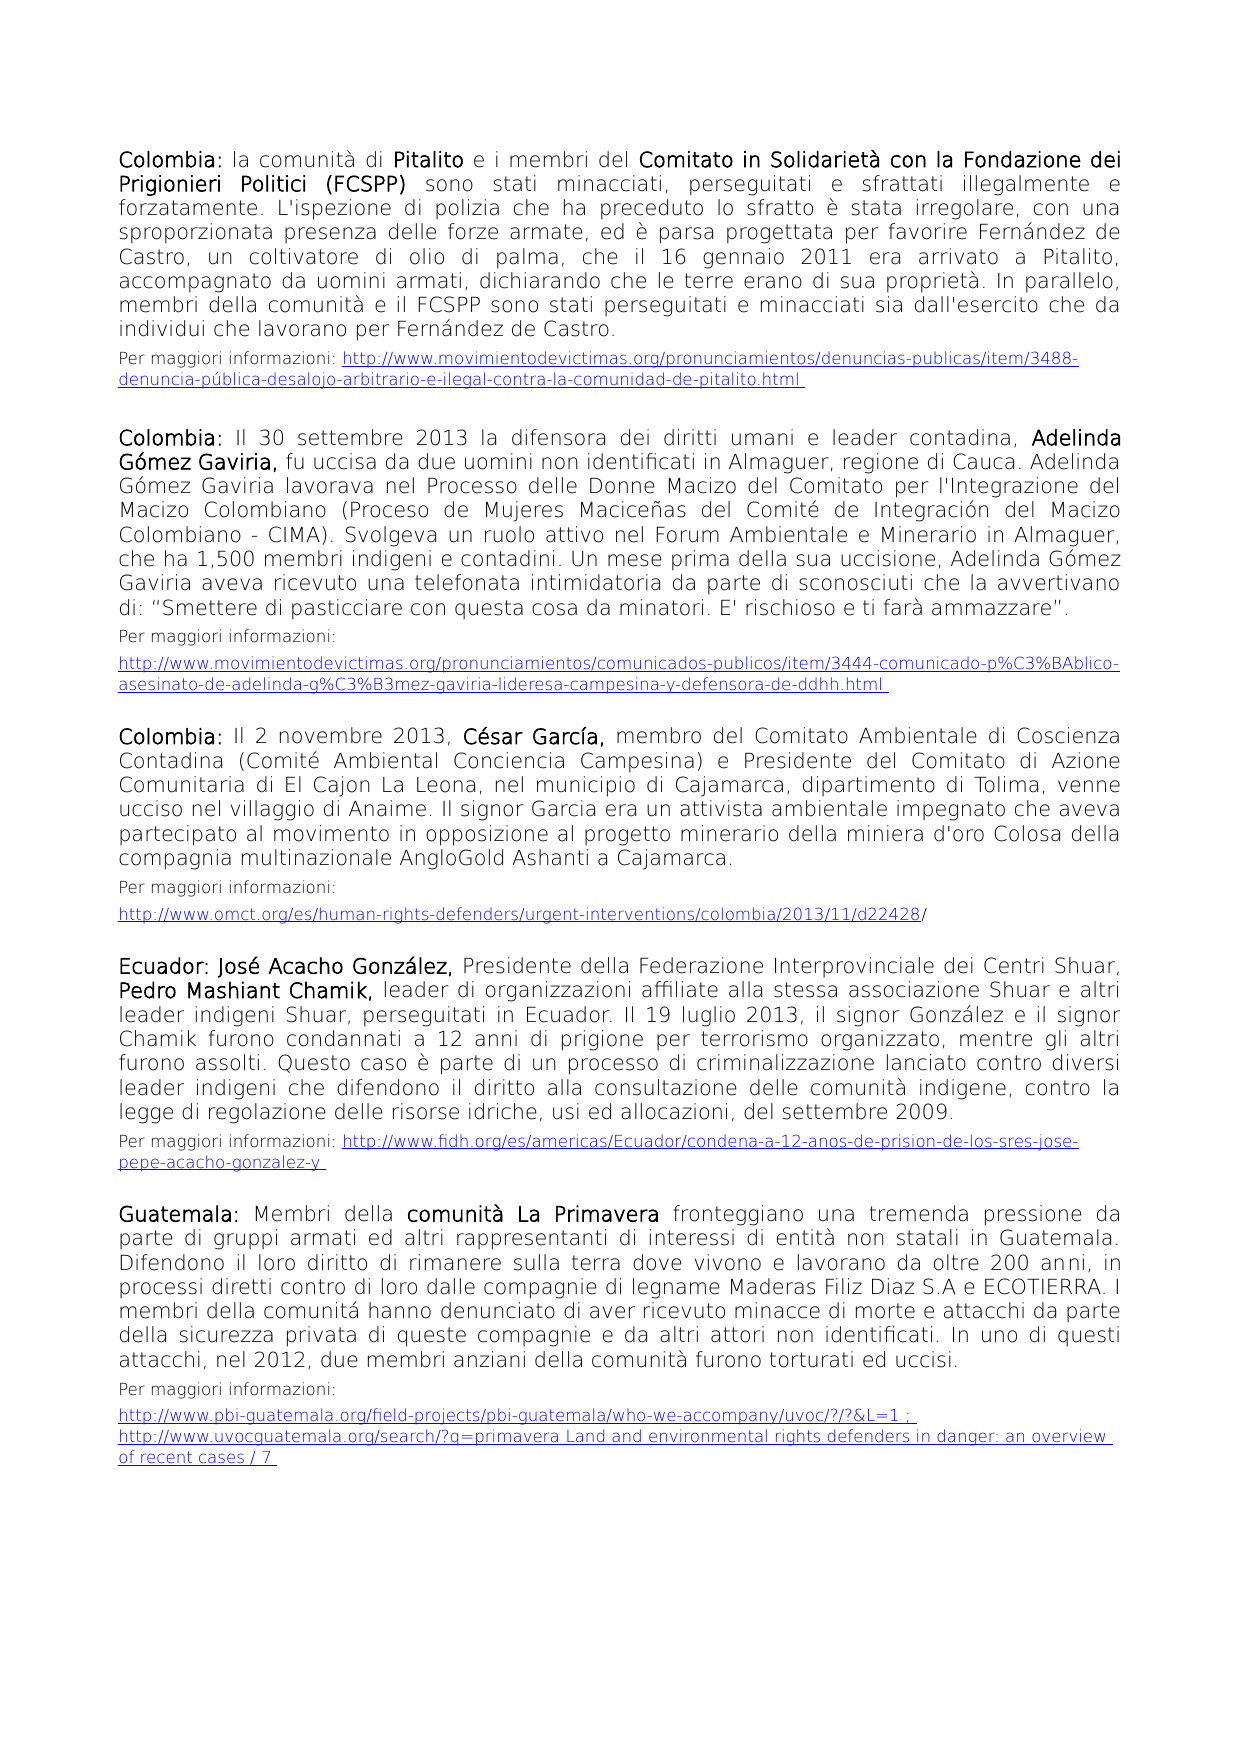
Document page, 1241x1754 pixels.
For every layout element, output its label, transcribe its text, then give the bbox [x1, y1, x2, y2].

text Colombia: Il 2 novembre 2013, César García, membro del Comitato Ambientale di Coscienza Contadina (Comité Ambiental Conciencia Campesina) e Presidente del Comitato di Azione Comunitaria di El Cajon La Leona, nel municipio di Cajamarca, dipartimento di Tolima, venne ucciso nel villaggio di Anaime. Il signor Garcia era un attivista ambientale impegnato che aveva partecipato al movimento in opposizione al progetto minerario della miniera d'oro Colosa della compagnia multinazionale AngloGold Ashanti a Cajamarca. [118, 724, 1122, 870]
text Per maggiori informazioni: [118, 626, 1122, 647]
text Colombia: la comunità di Pitalito e i membri del Comitato in Solidarietà con la Fondazione dei Prigionieri Politici (FCSPP) sono stati minacciati, perseguitati e sfrattati illegalmente e forzatamente. L'ispezione di polizia che ha preceduto lo sfratto è stata irregolare, con una sproporzionata presenza delle forze armate, ed è parsa progettata per favorire Fernández de Castro, un coltivatore di olio di palma, che il 16 gennaio 2011 era arrivato a Pitalito, accompagnato da uomini armati, dichiarando che le terre erano di sua proprietà. In parallelo, membri della comunità e il FCSPP sono stati perseguitati e minacciati sia dall'esercito che da individui che lavorano per Fernández de Castro. [118, 148, 1122, 342]
text Ecuador: José Acacho González, Presidente della Federazione Interprovinciale dei Centri Shuar, Pedro Mashiant Chamik, leader di organizzazioni affiliate alla stessa associazione Shuar e altri leader indigeni Shuar, perseguitati in Ecuador. Il 19 luglio 2013, il signor González e il signor Chamik furono condannati a 12 anni di prigione per terrorismo organizzato, mentre gli altri furono assolti. Questo caso è parte di un processo di criminalizzazione lanciato contro diversi leader indigeni che difendono il diritto alla consultazione delle comunità indigene, contro la legge di regolazione delle risorse idriche, usi ed allocazioni, del settembre 2009. [118, 954, 1122, 1124]
text Per maggiori informazioni: [118, 1378, 1122, 1399]
text http://www.omct.org/es/human-rights-defenders/urgent-interventions/colombia/2013/11/d22428/ [118, 903, 1122, 924]
text Guatemala: Membri della comunità La Primavera fronteggiano una tremenda pressione da parte di gruppi armati ed altri rappresentanti di interessi di entità non statali in Guatemala. Difendono il loro diritto di rimanere sulla terra dove vivono e lavorano da oltre 200 anni, in processi diretti contro di loro dalle compagnie di legname Maderas Filiz Diaz S.A e ECOTIERRA. I membri della comunitá hanno denunciato di aver ricevuto minacce di morte e attacchi da parte della sicurezza privata di queste compagnie e da altri attori non identificati. In uno di questi attacchi, nel 2012, due membri anziani della comunità furono torturati ed uccisi. [118, 1202, 1122, 1372]
text Per maggiori informazioni: http://www.movimientodevictimas.org/pronunciamientos/denuncias-publicas/item/3488-denuncia-pública-desalojo-arbitrario-e-ilegal-contra-la-comunidad-de-pitalito.html [118, 348, 1122, 389]
text Per maggiori informazioni: http://www.fidh.org/es/americas/Ecuador/condena-a-12-anos-de-prision-de-los-sres-jose-pepe-acacho-gonzalez-y [118, 1130, 1122, 1172]
text Per maggiori informazioni: [118, 876, 1122, 897]
text http://www.pbi-guatemala.org/field-projects/pbi-guatemala/who-we-accompany/uvoc/?/?&L=1 ; http://www.uvocguatemala.org/search/?q=primavera Land and environmental rights defenders in danger: an overview of recent cases / 7 [118, 1405, 1122, 1468]
text Colombia: Il 30 settembre 2013 la difensora dei diritti umani e leader contadina, Adelinda Gómez Gaviria, fu uccisa da due uomini non identificati in Almaguer, regione di Cauca. Adelinda Gómez Gaviria lavorava nel Processo delle Donne Macizo del Comitato per l'Integrazione del Macizo Colombiano (Proceso de Mujeres Maciceñas del Comité de Integración del Macizo Colombiano - CIMA). Svolgeva un ruolo attivo nel Forum Ambientale e Minerario in Almaguer, che ha 1,500 membri indigeni e contadini. Un mese prima della sua uccisione, Adelinda Gómez Gaviria aveva ricevuto una telefonata intimidatoria da parte di sconosciuti che la avvertivano di: “Smettere di pasticciare con questa cosa da minatori. E' rischioso e ti farà ammazzare”. [118, 426, 1122, 620]
text http://www.movimientodevictimas.org/pronunciamientos/comunicados-publicos/item/3444-comunicado-p%C3%BAblico-asesinato-de-adelinda-g%C3%B3mez-gaviria-lideresa-campesina-y-defensora-de-ddhh.html [118, 653, 1122, 694]
